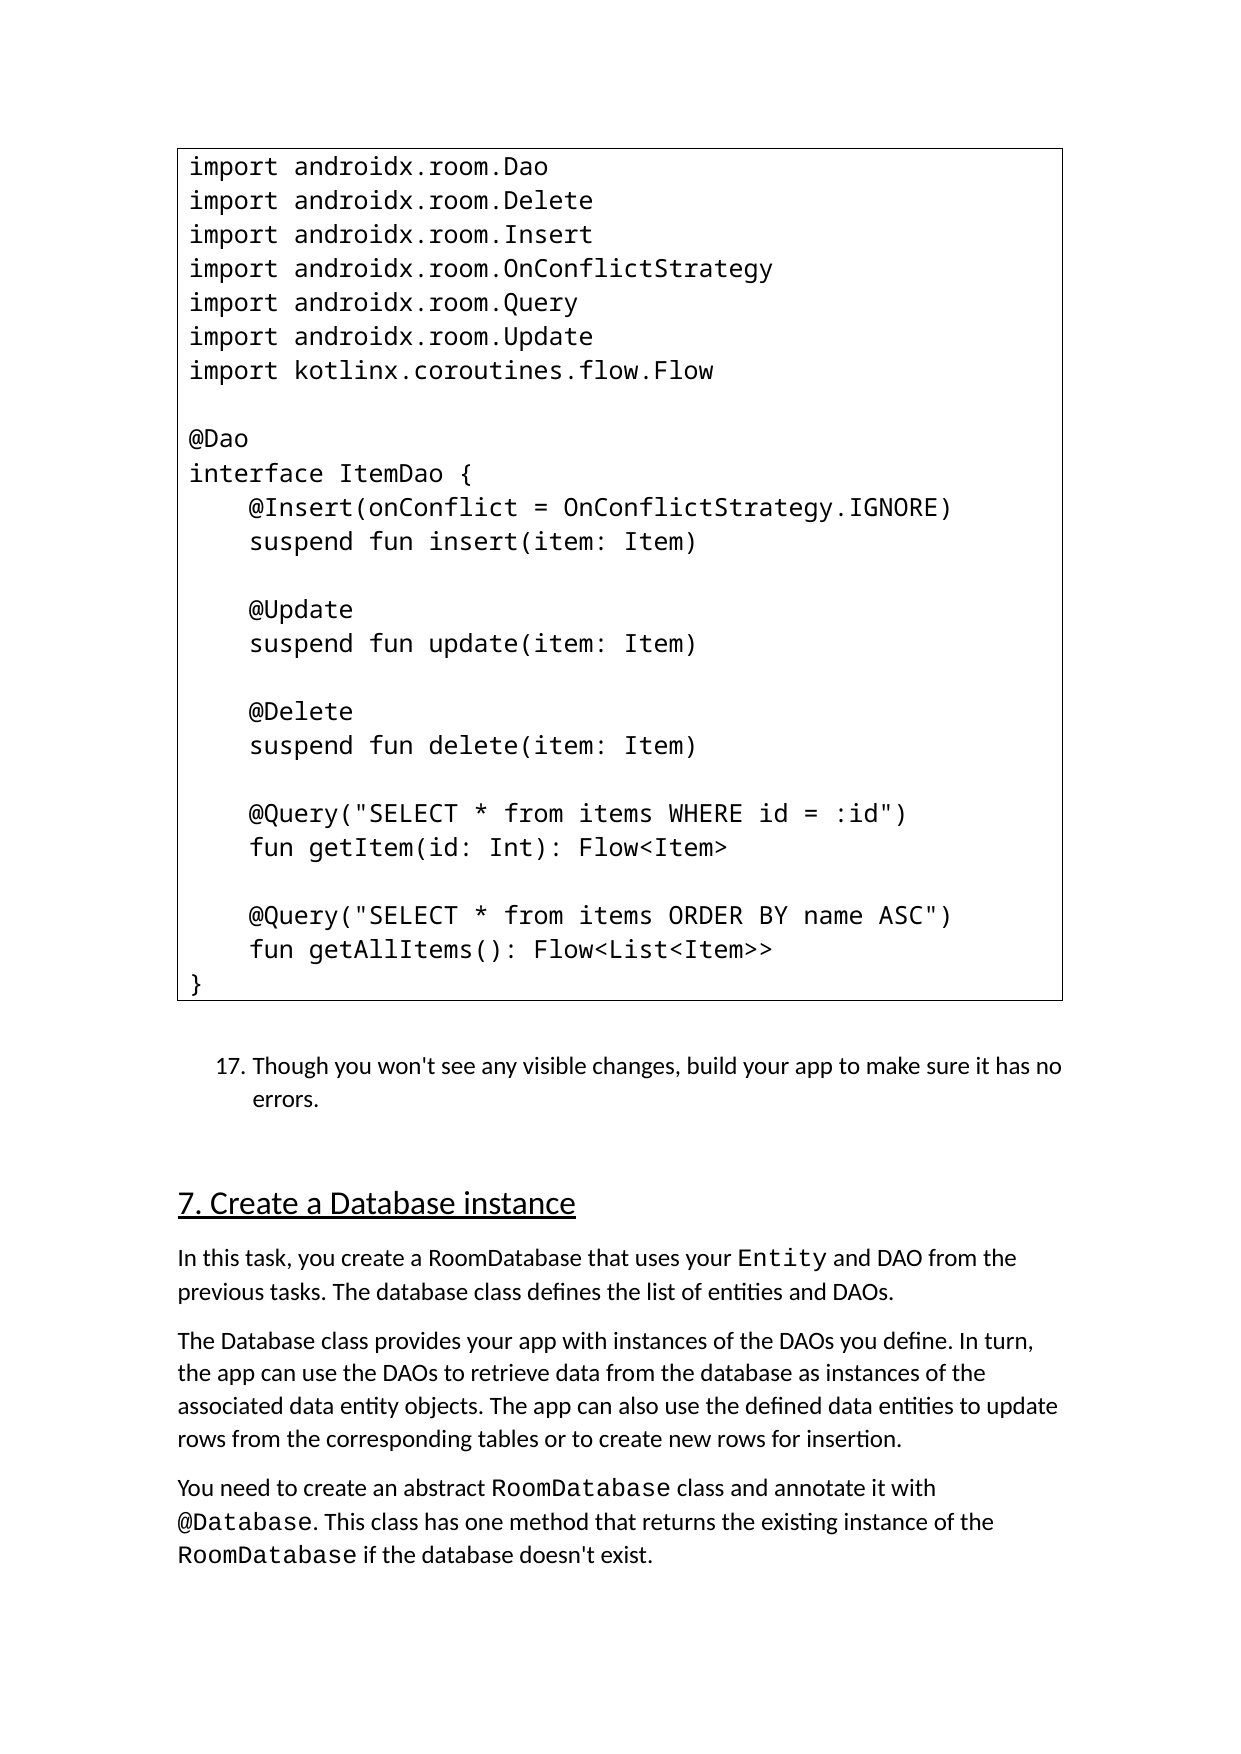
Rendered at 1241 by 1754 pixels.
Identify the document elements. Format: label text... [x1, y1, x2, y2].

list Though you won't see any visible changes, build your app to make sure it has no errors. [215, 1051, 1063, 1114]
table_header import androidx.room.Dao import androidx.room.Delete import androidx.room.Insert import androidx.room.OnConflictStrategy import androidx.room.Query import androidx.room.Update import kotlinx.coroutines.flow.Flow @Dao interface ItemDao { @Insert(onConflict = OnConflictStrategy.IGNORE) suspend fun insert(item: Item) @Update suspend fun update(item: Item) @Delete suspend fun delete(item: Item) @Query("SELECT * from items WHERE id = :id") fun getItem(id: Int): Flow<Item> @Query("SELECT * from items ORDER BY name ASC") fun getAllItems(): Flow<List<Item>> } [178, 149, 1062, 1000]
text The Database class provides your app with instances of the DAOs you define. In turn, the app can use the DAOs to retrieve data from the database as instances of the associated data entity objects. The app can also use the defined data entities to update rows from the corresponding tables or to create new rows for insertion. [177, 1325, 1063, 1453]
text 7. Create a Database instance [177, 1182, 1063, 1222]
text In this task, you create a RoomDatabase that uses your Entity and DAO from the previous tasks. The database class defines the list of entities and DAOs. [177, 1242, 1063, 1306]
text You need to create an abstract RoomDatabase class and annotate it with @Database. This class has one method that returns the existing instance of the RoomDatabase if the database doesn't exist. [177, 1472, 1063, 1571]
